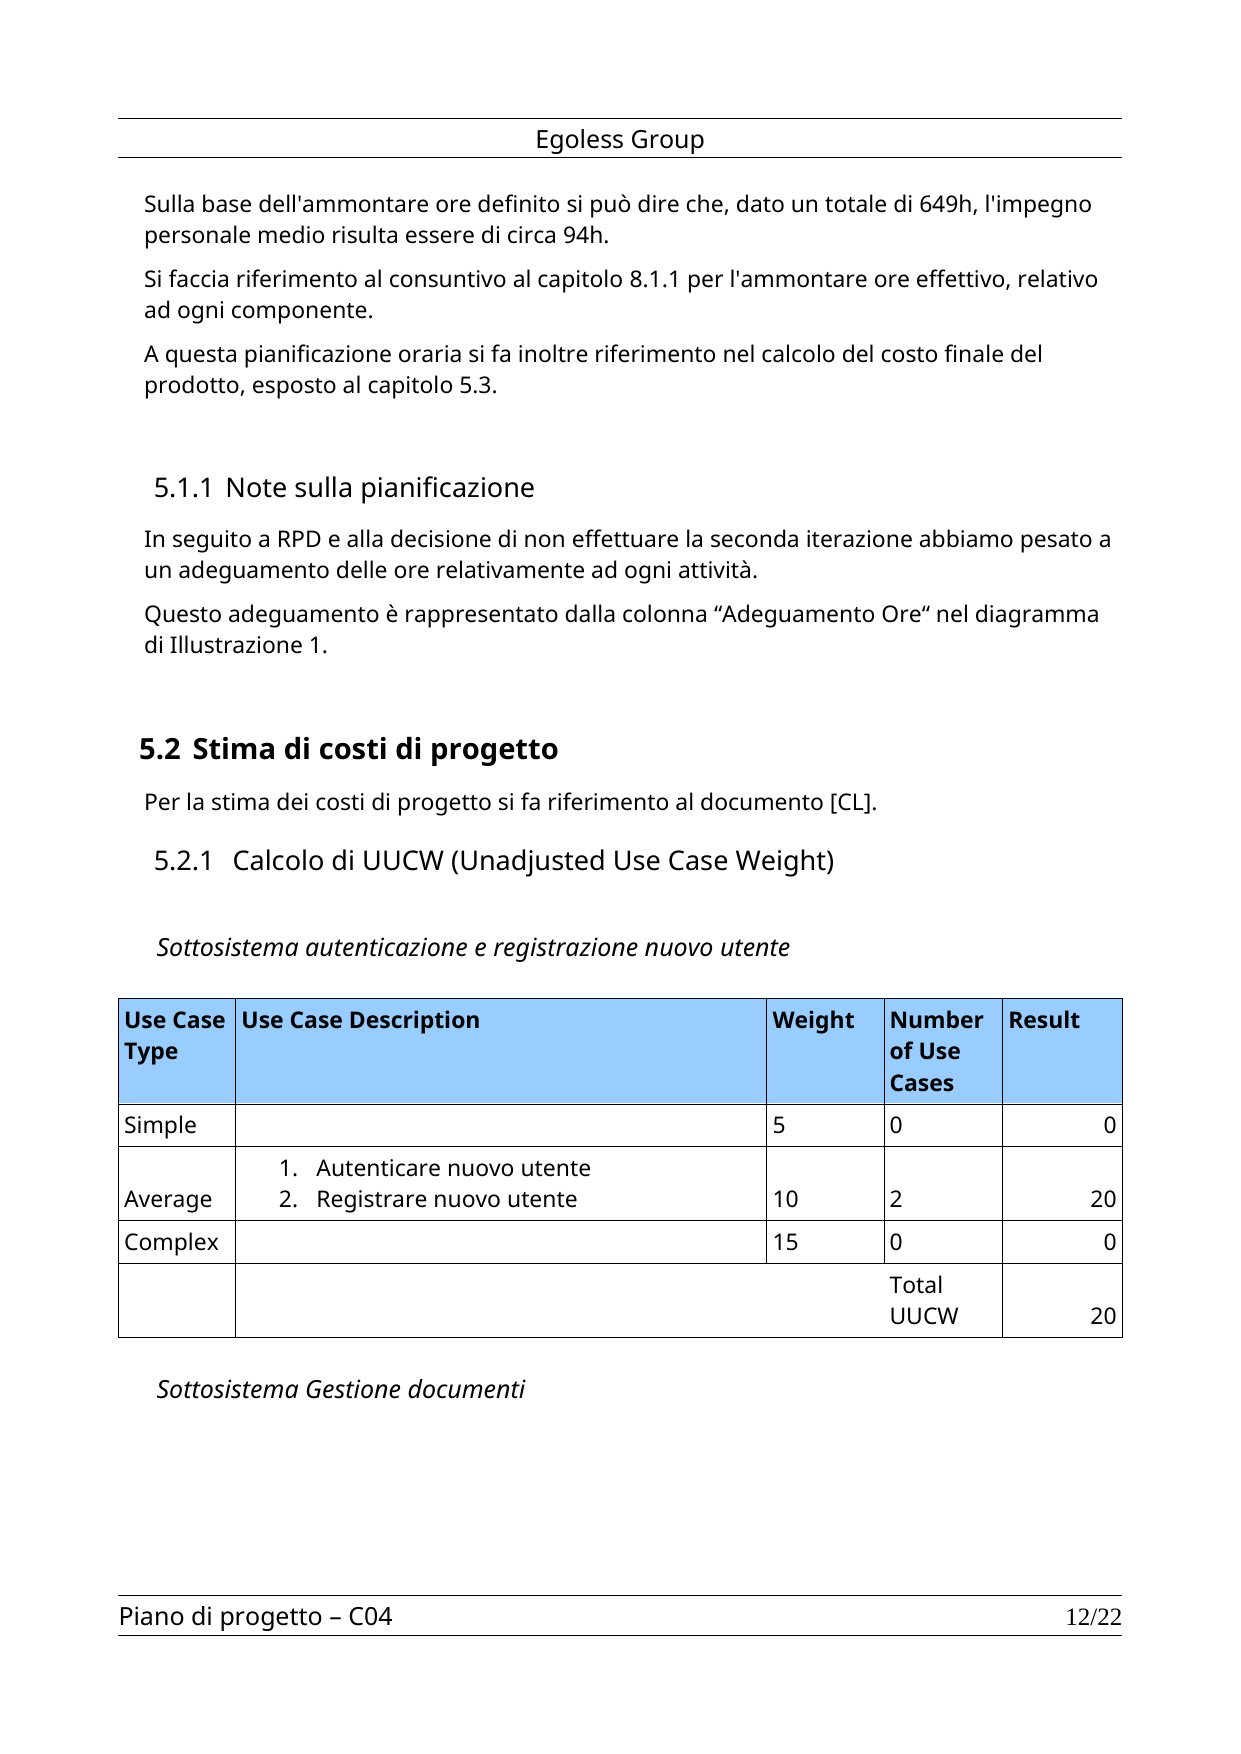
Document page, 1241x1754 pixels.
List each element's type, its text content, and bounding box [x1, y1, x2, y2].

subtitle Stima di costi di progetto [139, 728, 1122, 768]
table_cell Simple [119, 1105, 235, 1146]
text In seguito a RPD e alla decisione di non effettuare la seconda iterazione abbiamo pesato a un adeguamento delle ore relativamente ad ogni attività. [144, 523, 1122, 586]
table_cell 2 [885, 1147, 1002, 1220]
table_cell [119, 1264, 235, 1337]
text Sulla base dell'ammontare ore definito si può dire che, dato un totale di 649h, l'impegno personale medio risulta essere di circa 94h. [144, 188, 1122, 250]
table_cell 20 [1003, 1147, 1122, 1220]
text Si faccia riferimento al consuntivo al capitolo 8.1.1 per l'ammontare ore effettivo, relativo ad ogni componente. [144, 263, 1122, 325]
table_cell 10 [767, 1147, 884, 1220]
table_header Use Case Description [236, 999, 766, 1103]
table_header Use Case Type [119, 999, 235, 1103]
table_cell 0 [1003, 1221, 1122, 1263]
subtitle Sottosistema Gestione documenti [148, 1371, 1122, 1406]
table_cell Complex [119, 1221, 235, 1263]
table_cell [236, 1264, 766, 1337]
table_cell [236, 1221, 766, 1263]
table_cell 20 [1003, 1264, 1122, 1337]
table_cell Total UUCW [884, 1264, 1002, 1337]
subtitle Sottosistema autenticazione e registrazione nuovo utente [148, 930, 1122, 964]
table_cell 15 [767, 1221, 884, 1263]
table_cell Average [119, 1147, 235, 1220]
subtitle Note sulla pianificazione [153, 468, 1122, 505]
table_cell [236, 1105, 766, 1146]
table_cell Autenticare nuovo utente Registrare nuovo utente [236, 1147, 766, 1220]
table_header Result [1003, 999, 1122, 1103]
table_header Weight [767, 999, 884, 1103]
text Per la stima dei costi di progetto si fa riferimento al documento [CL]. [144, 786, 1122, 817]
table_header Number of Use Cases [885, 999, 1002, 1103]
table_cell 0 [1003, 1105, 1122, 1146]
table_cell [766, 1264, 884, 1337]
text A questa pianificazione oraria si fa inoltre riferimento nel calcolo del costo finale del prodotto, esposto al capitolo 5.3. [144, 338, 1122, 400]
table_cell 0 [885, 1105, 1002, 1146]
text Questo adeguamento è rappresentato dalla colonna “Adeguamento Ore“ nel diagramma di Illustrazione 1. [144, 598, 1122, 661]
table_cell 5 [767, 1105, 884, 1146]
subtitle Calcolo di UUCW (Unadjusted Use Case Weight) [153, 841, 1122, 878]
table_cell 0 [885, 1221, 1002, 1263]
